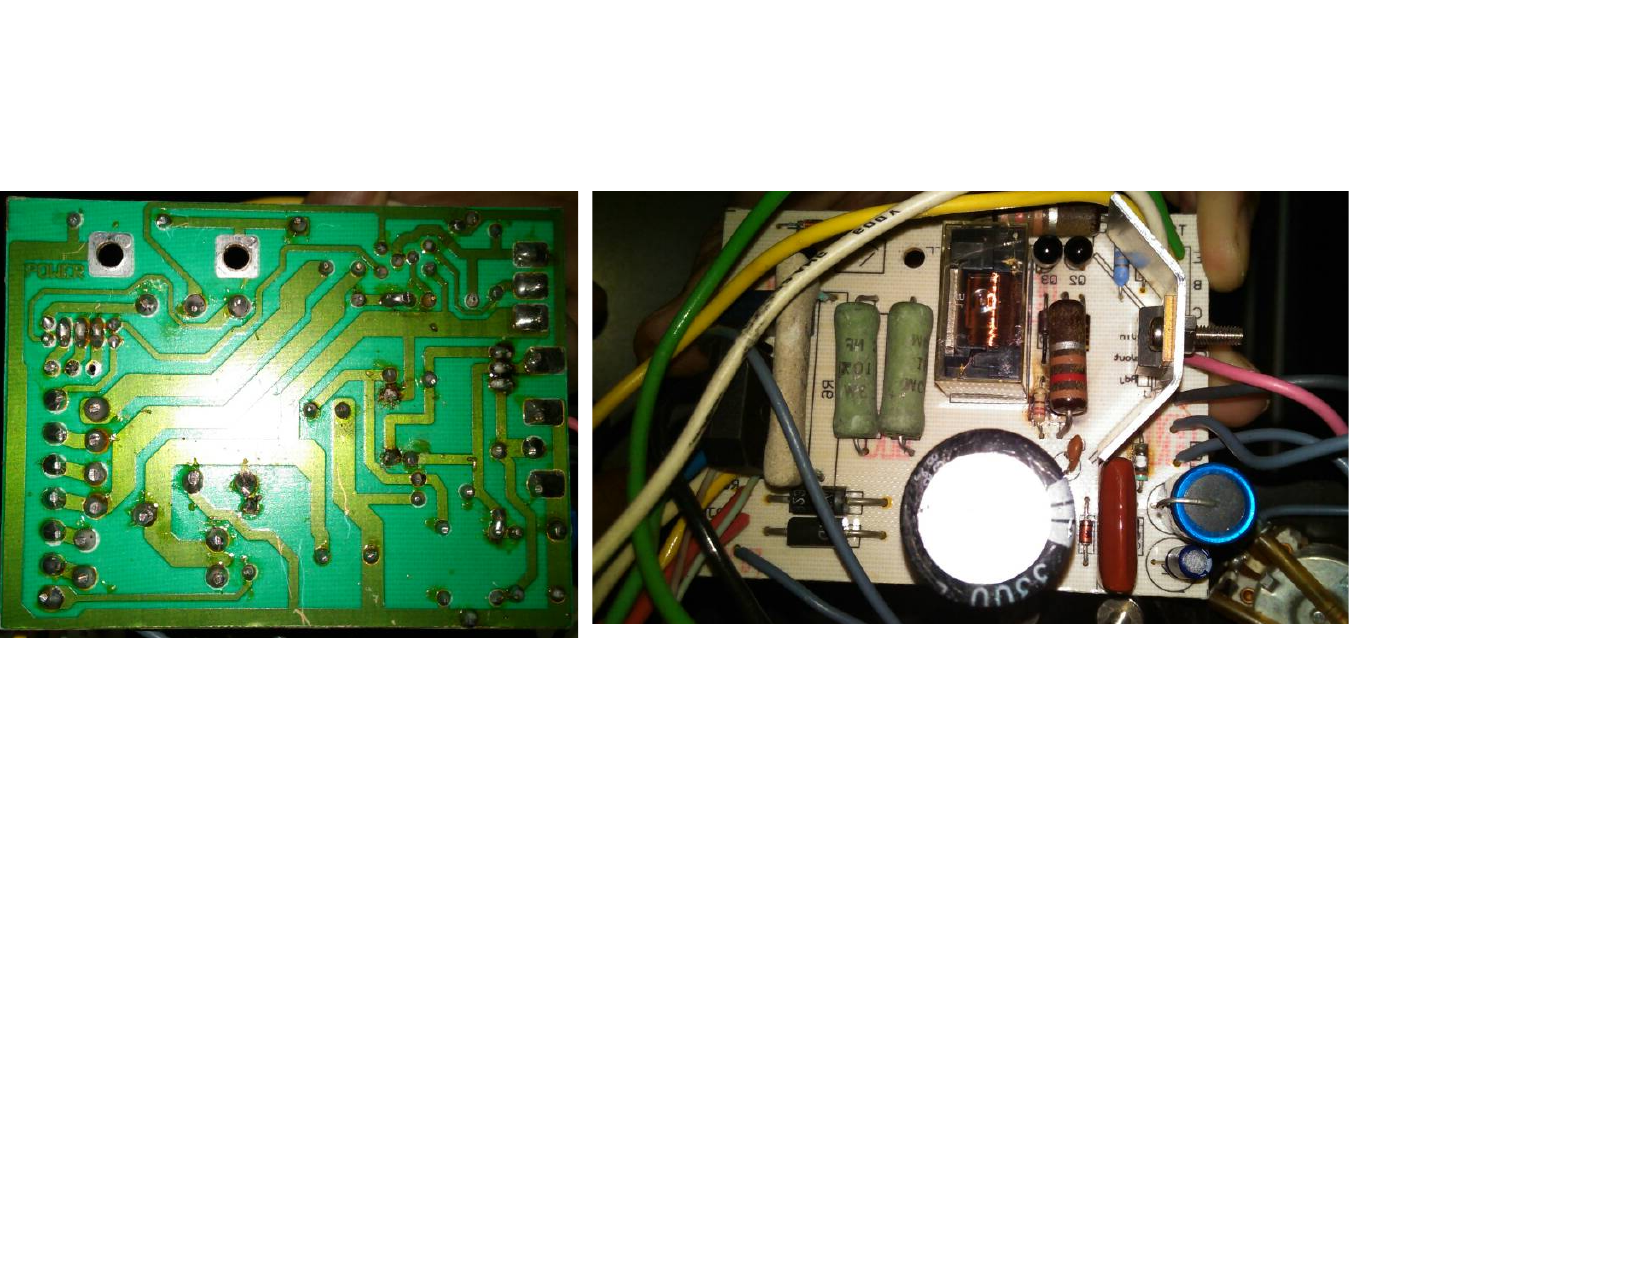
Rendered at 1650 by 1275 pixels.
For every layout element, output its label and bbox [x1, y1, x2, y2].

picture [592, 191, 1349, 624]
picture [0, 191, 579, 638]
